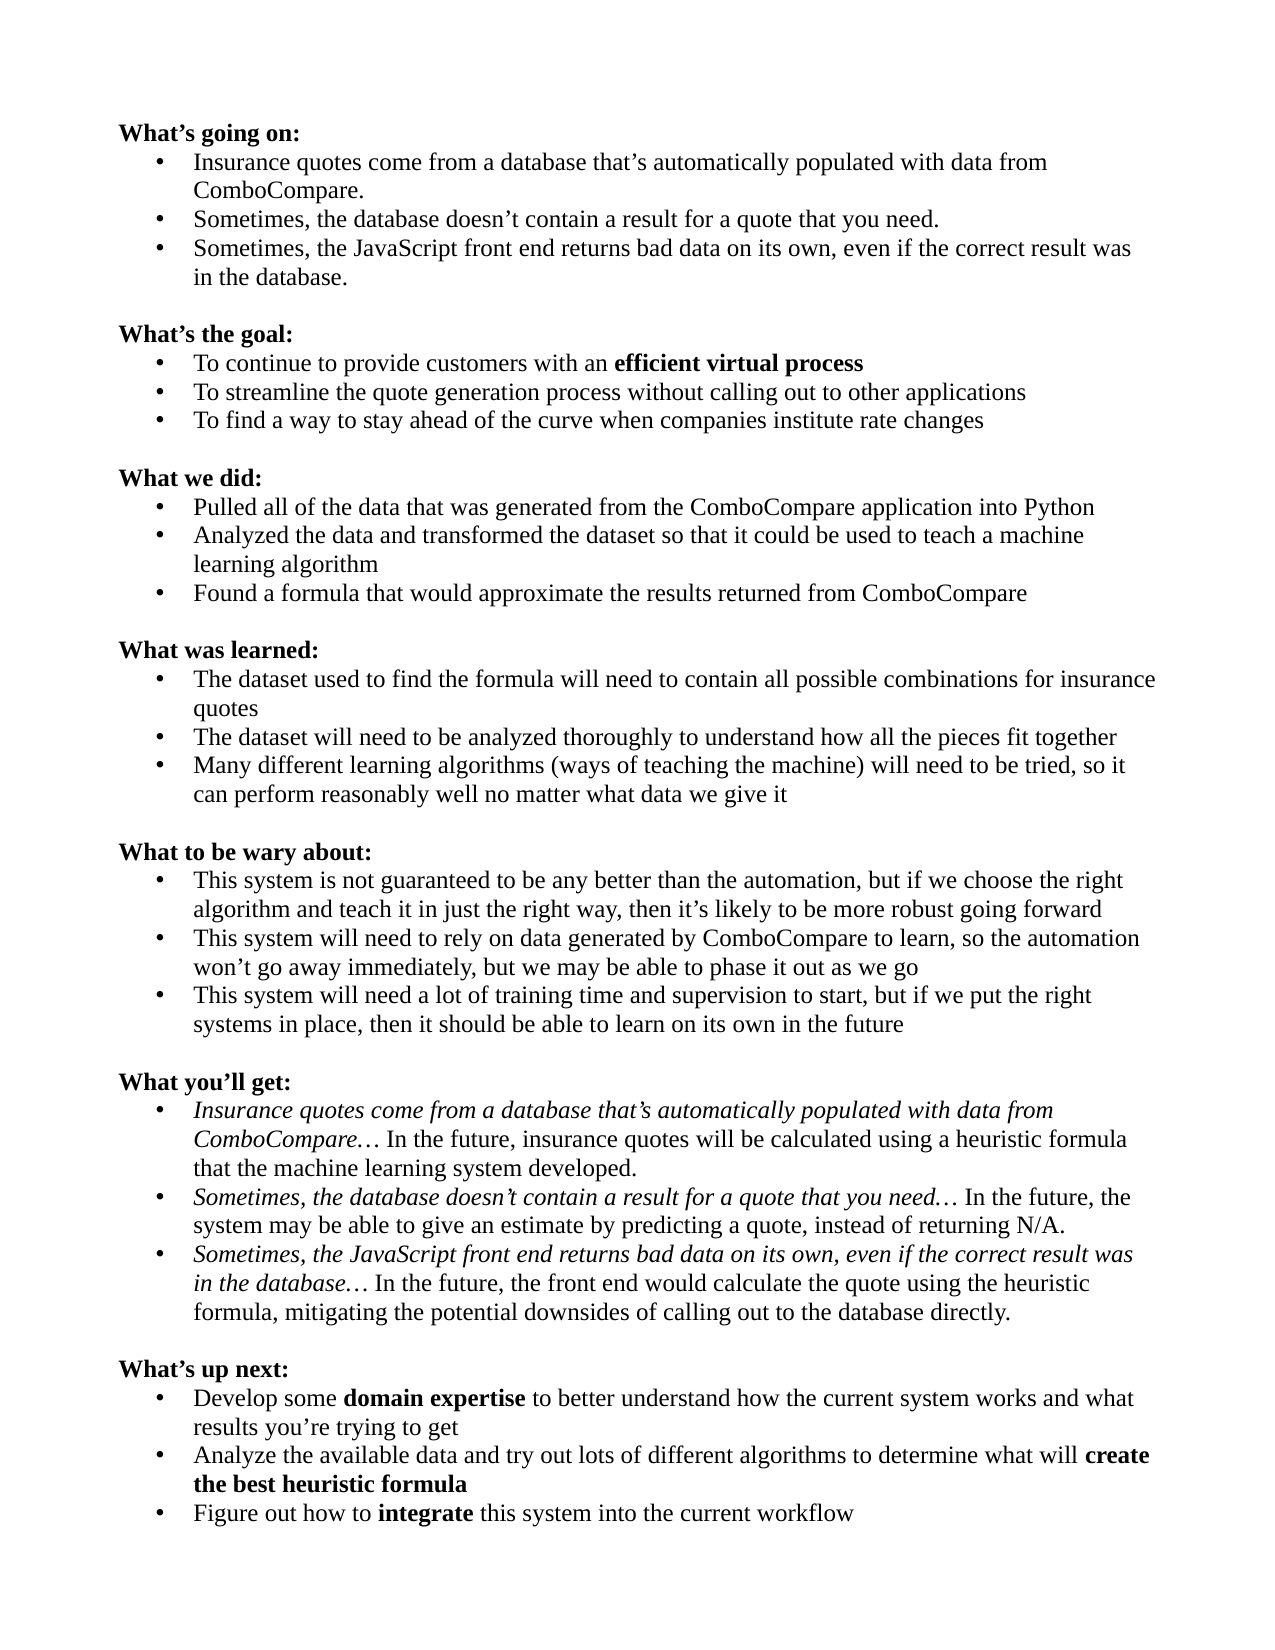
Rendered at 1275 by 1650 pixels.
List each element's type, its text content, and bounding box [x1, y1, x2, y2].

list Insurance quotes come from a database that’s automatically populated with data from ComboCompare… In the future, insurance quotes will be calculated using a heuristic formula that the machine learning system developed. [156, 1096, 1157, 1182]
list Sometimes, the database doesn’t contain a result for a quote that you need. [156, 204, 1157, 233]
list To find a way to stay ahead of the curve when companies institute rate changes [156, 406, 1157, 434]
list This system is not guaranteed to be any better than the automation, but if we choose the right algorithm and teach it in just the right way, then it’s likely to be more robust going forward [156, 866, 1157, 923]
list Sometimes, the JavaScript front end returns bad data on its own, even if the correct result was in the database… In the future, the front end would calculate the quote using the heuristic formula, mitigating the potential downsides of calling out to the database directly. [156, 1239, 1157, 1326]
text What to be wary about: [118, 837, 1157, 866]
list Analyze the available data and try out lots of different algorithms to determine what will create the best heuristic formula [156, 1441, 1157, 1498]
list Insurance quotes come from a database that’s automatically populated with data from ComboCompare. [156, 147, 1157, 204]
list The dataset will need to be analyzed thoroughly to understand how all the pieces fit together [156, 722, 1157, 751]
list This system will need to rely on data generated by ComboCompare to learn, so the automation won’t go away immediately, but we may be able to phase it out as we go [156, 923, 1157, 981]
list To continue to provide customers with an efficient virtual process [156, 348, 1157, 377]
list Many different learning algorithms (ways of teaching the machine) will need to be tried, so it can perform reasonably well no matter what data we give it [156, 751, 1157, 808]
list Figure out how to integrate this system into the current workflow [156, 1498, 1157, 1527]
text What was learned: [118, 636, 1157, 664]
list Analyzed the data and transformed the dataset so that it could be used to teach a machine learning algorithm [156, 521, 1157, 578]
list Develop some domain expertise to better understand how the current system works and what results you’re trying to get [156, 1383, 1157, 1441]
text What’s going on: [118, 118, 1157, 147]
list This system will need a lot of training time and supervision to start, but if we put the right systems in place, then it should be able to learn on its own in the future [156, 981, 1157, 1038]
list Pulled all of the data that was generated from the ComboCompare application into Python [156, 492, 1157, 521]
text What’s up next: [118, 1354, 1157, 1383]
list Sometimes, the database doesn’t contain a result for a quote that you need… In the future, the system may be able to give an estimate by predicting a quote, instead of returning N/A. [156, 1182, 1157, 1239]
list To streamline the quote generation process without calling out to other applications [156, 377, 1157, 406]
text What’s the goal: [118, 319, 1157, 348]
list Sometimes, the JavaScript front end returns bad data on its own, even if the correct result was in the database. [156, 233, 1157, 291]
text What we did: [118, 463, 1157, 492]
list Found a formula that would approximate the results returned from ComboCompare [156, 578, 1157, 607]
list The dataset used to find the formula will need to contain all possible combinations for insurance quotes [156, 664, 1157, 722]
text What you’ll get: [118, 1067, 1157, 1096]
